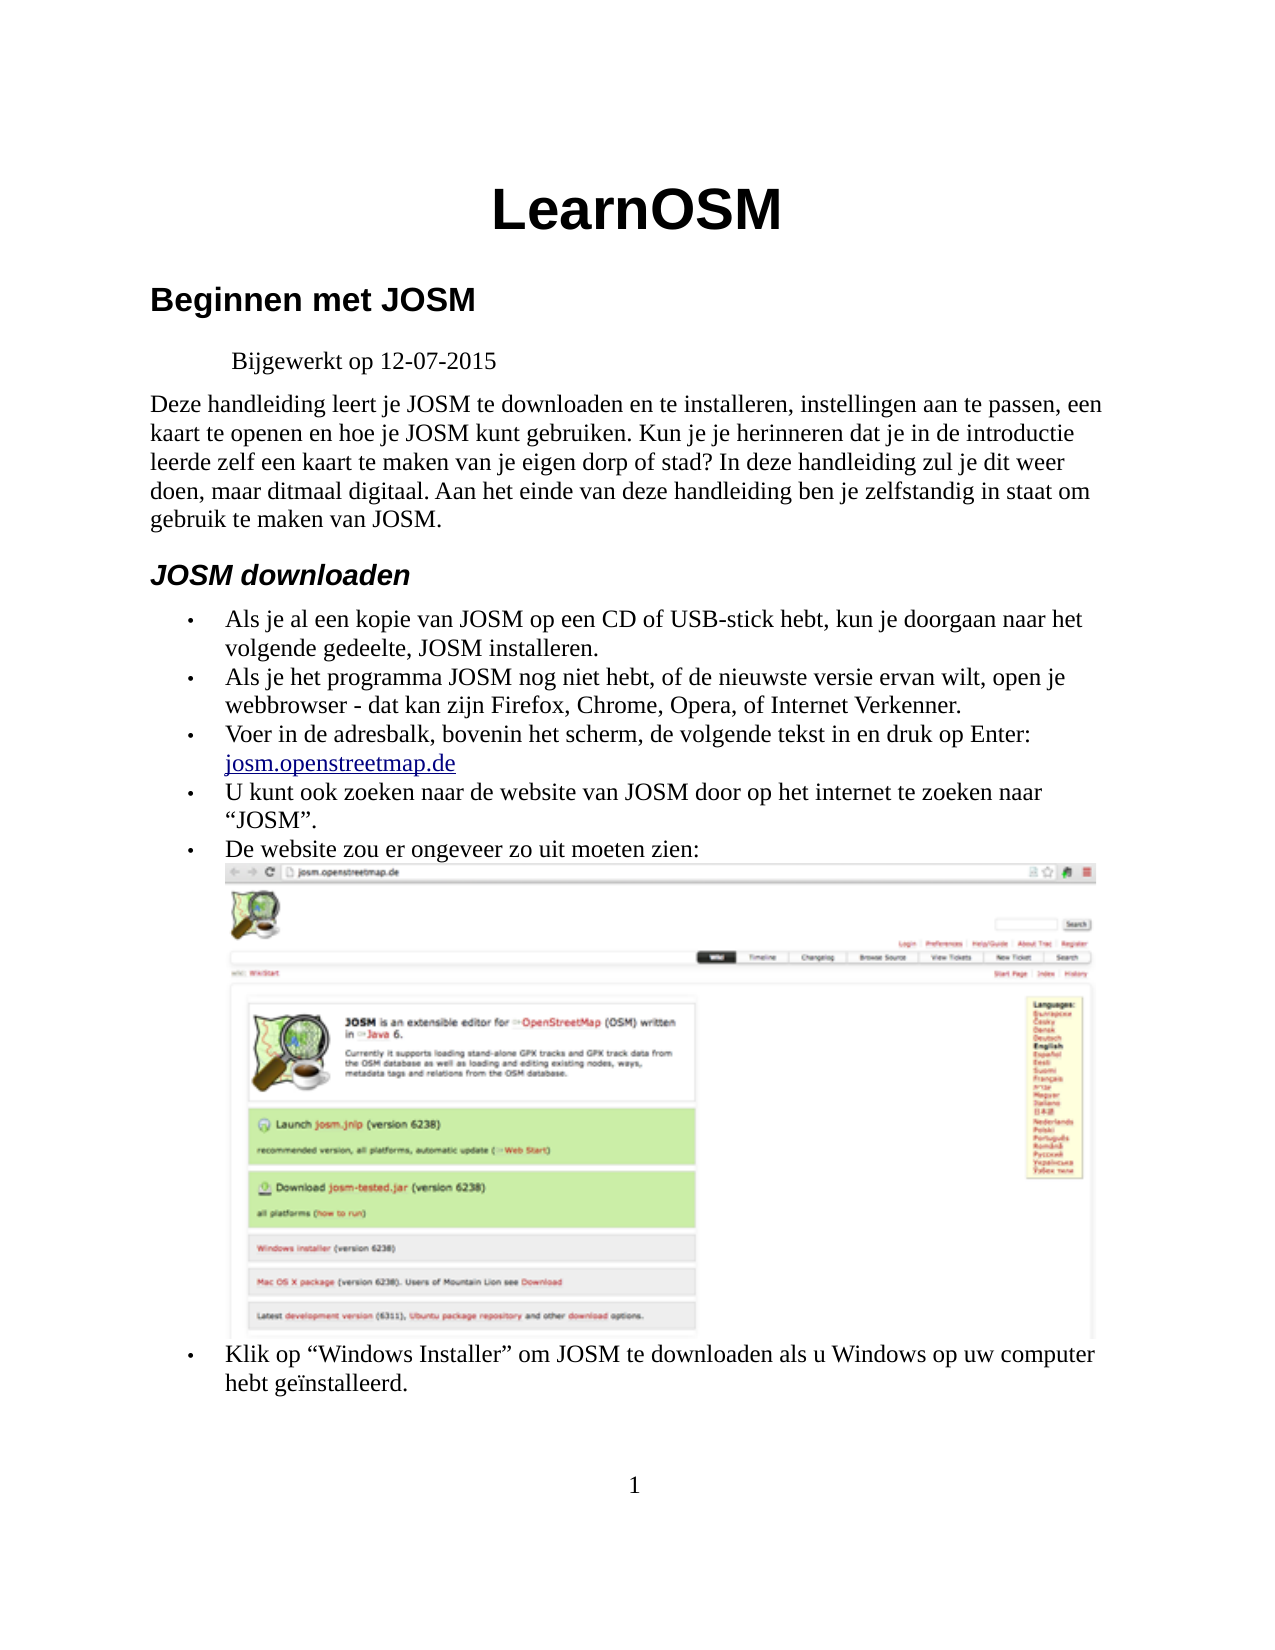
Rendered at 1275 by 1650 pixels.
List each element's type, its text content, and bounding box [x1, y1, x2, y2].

subtitle Beginnen met JOSM [150, 279, 1125, 318]
title LearnOSM [150, 175, 1125, 242]
text Deze handleiding leert je JOSM te downloaden en te installeren, instellingen aan te passen, een kaart te openen en hoe je JOSM kunt gebruiken. Kun je je herinneren dat je in de introductie leerde zelf een kaart te maken van je eigen dorp of stad? In deze handleiding zul je dit weer doen, maar ditmaal digitaal. Aan het einde van deze handleiding ben je zelfstandig in staat om gebruik te maken van JOSM. [150, 389, 1125, 533]
subtitle JOSM downloaden [150, 558, 1125, 592]
list Klik op “Windows Installer” om JOSM te downloaden als u Windows op uw computer hebt geïnstalleerd. [187, 1339, 1125, 1396]
list Als je al een kopie van JOSM op een CD of USB-stick hebt, kun je doorgaan naar het volgende gedeelte, JOSM installeren. [187, 604, 1125, 662]
list Als je het programma JOSM nog niet hebt, of de nieuwste versie ervan wilt, open je webbrowser - dat kan zijn Firefox, Chrome, Opera, of Internet Verkenner. [187, 662, 1125, 719]
list De website zou er ongeveer zo uit moeten zien: [187, 834, 1125, 863]
picture [225, 863, 1097, 1339]
text Bijgewerkt op 12-07-2015 [225, 346, 1125, 374]
list U kunt ook zoeken naar de website van JOSM door op het internet te zoeken naar “JOSM”. [187, 777, 1125, 834]
list Voer in de adresbalk, bovenin het scherm, de volgende tekst in en druk op Enter: josm.openstreetmap.de [187, 719, 1125, 777]
